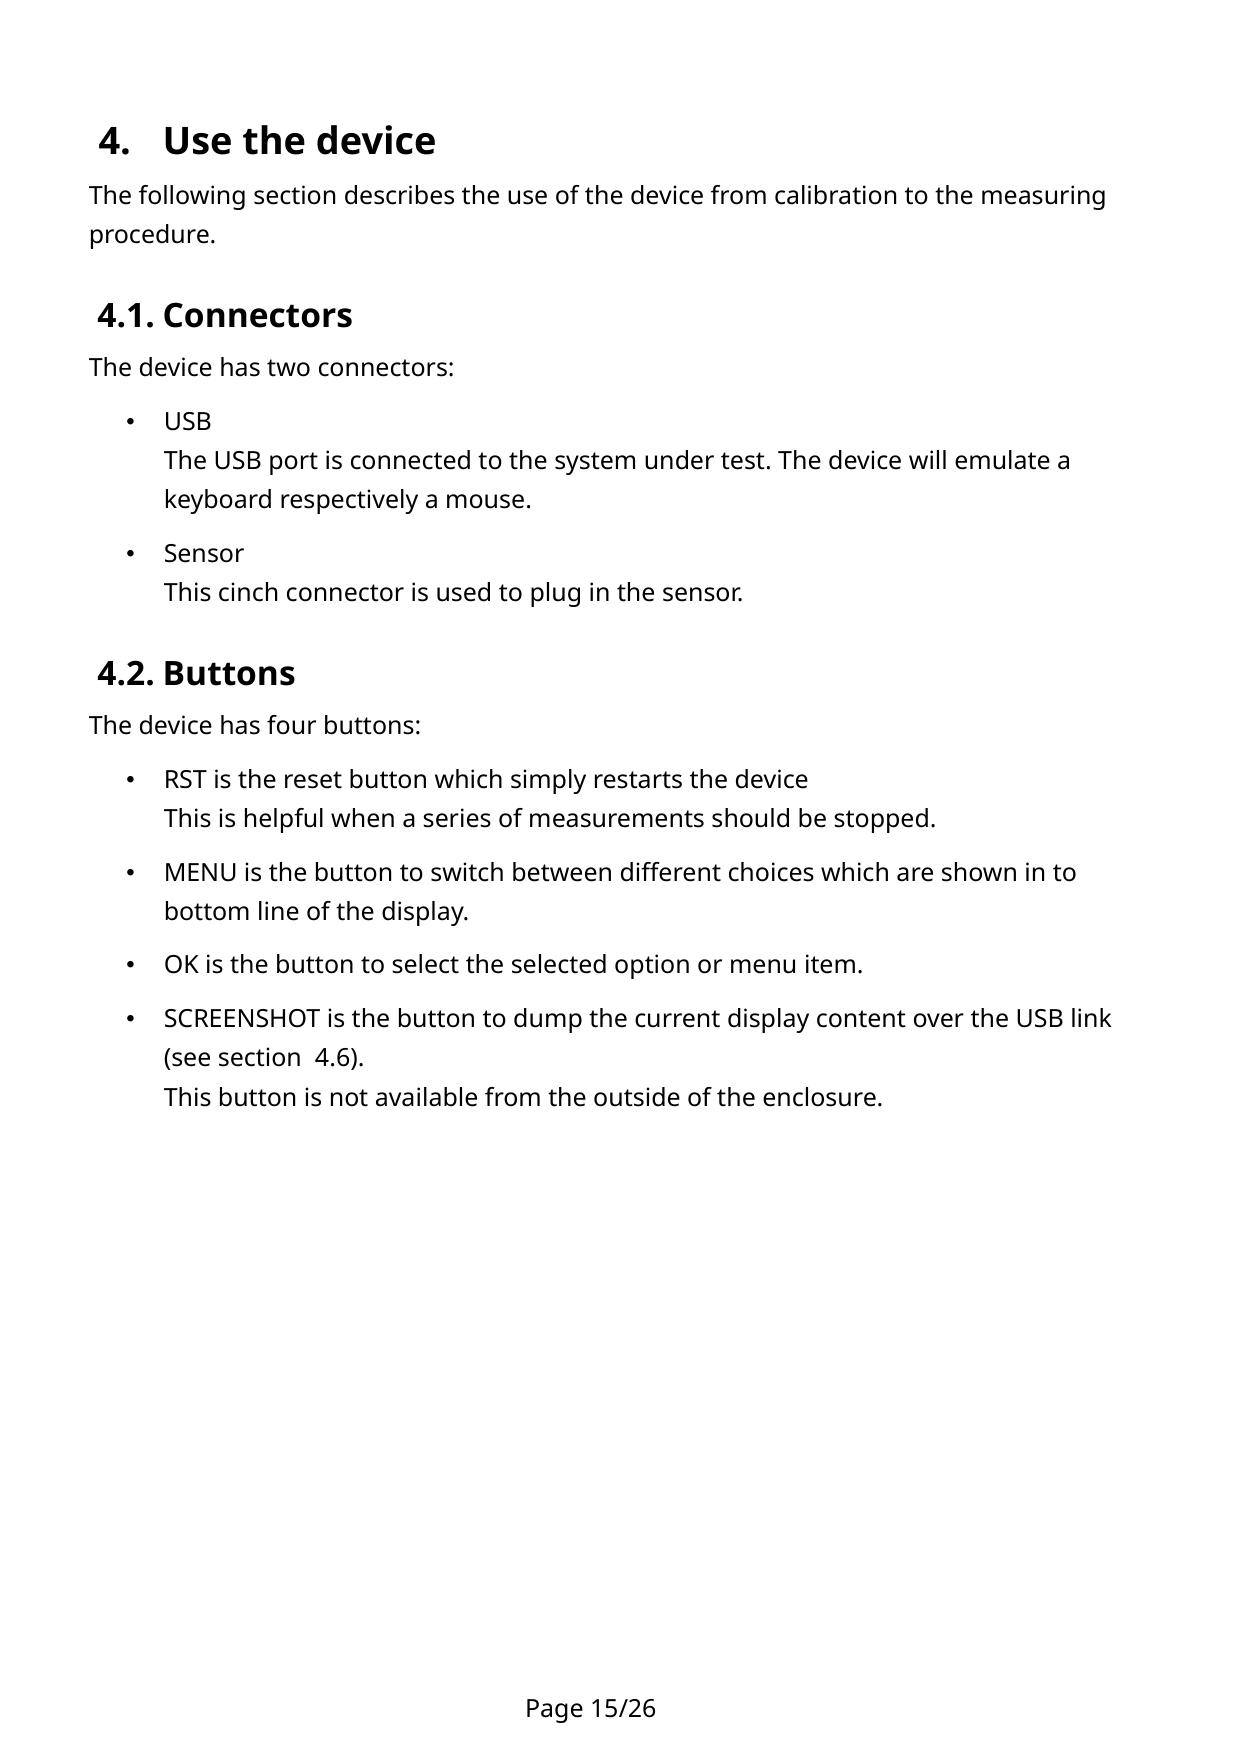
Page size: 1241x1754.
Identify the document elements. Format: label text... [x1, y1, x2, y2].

text The device has four buttons: [88, 707, 1152, 742]
text The device has two connectors: [88, 350, 1152, 384]
list OK is the button to select the selected option or menu item. [126, 947, 1152, 981]
subtitle Connectors [88, 291, 1152, 337]
list MENU is the button to switch between different choices which are shown in to bottom line of the display. [126, 854, 1152, 927]
list Sensor This cinch connector is used to plug in the sensor. [126, 536, 1152, 609]
list SCREENSHOT is the button to dump the current display content over the USB link (see section 4.6). This button is not available from the outside of the enclosure. [126, 1001, 1152, 1113]
text The following section describes the use of the device from calibration to the measuring procedure. [88, 178, 1152, 251]
subtitle Buttons [88, 649, 1152, 695]
subtitle Use the device [88, 113, 1152, 165]
list USB The USB port is connected to the system under test. The device will emulate a keyboard respectively a mouse. [126, 403, 1152, 516]
list RST is the reset button which simply restarts the device This is helpful when a series of measurements should be stopped. [126, 761, 1152, 834]
